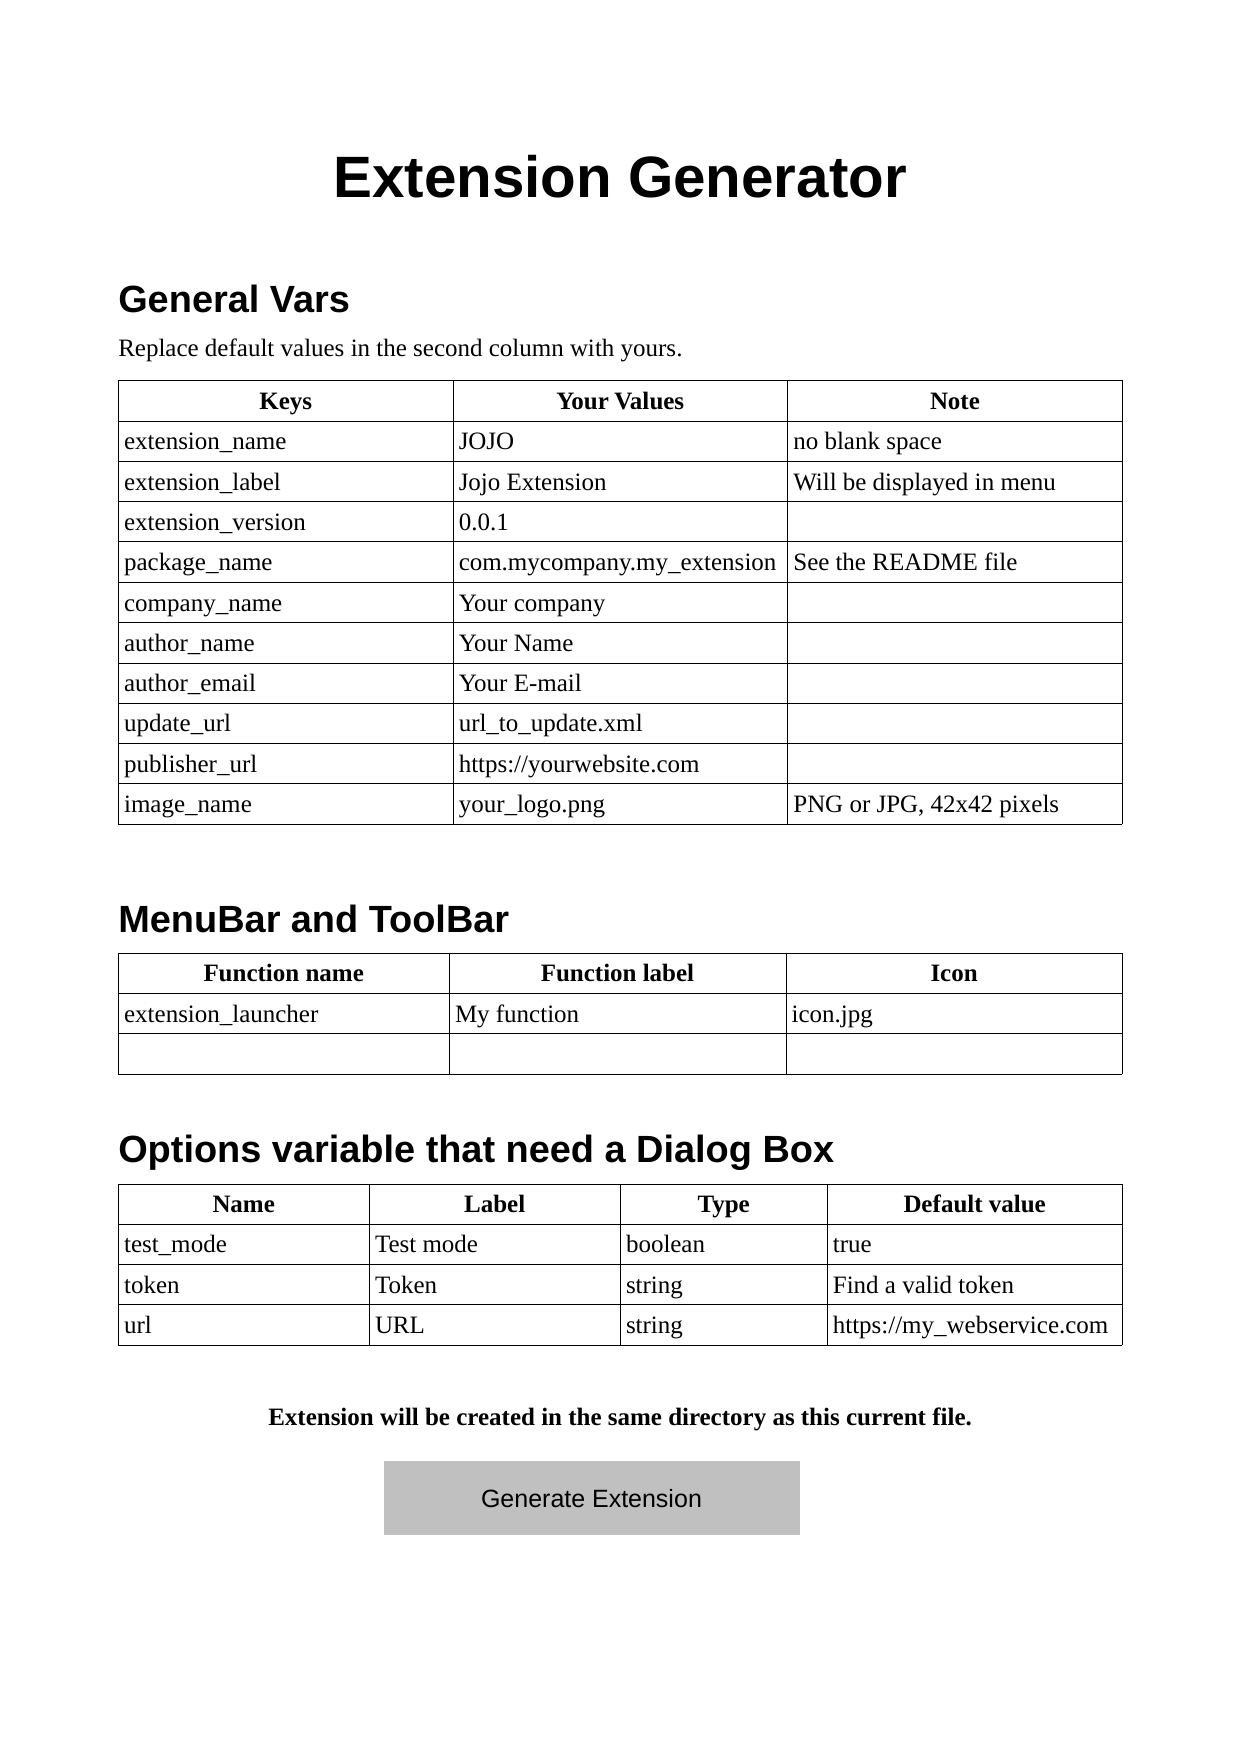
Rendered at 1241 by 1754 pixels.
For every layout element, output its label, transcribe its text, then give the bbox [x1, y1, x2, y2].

table_header Name [119, 1185, 369, 1224]
table_cell PNG or JPG, 42x42 pixels [788, 784, 1122, 824]
subtitle MenuBar and ToolBar [118, 896, 1122, 940]
table_cell url [119, 1305, 369, 1345]
table_cell URL [370, 1305, 620, 1345]
table_cell 0.0.1 [454, 502, 787, 541]
table_cell Token [370, 1265, 620, 1304]
table_cell string [621, 1265, 827, 1304]
table_cell [788, 744, 1122, 783]
table_cell My function [450, 994, 786, 1033]
table_cell Your Name [454, 623, 787, 662]
table_cell your_logo.png [454, 784, 787, 824]
text Extension will be created in the same directory as this current file. [118, 1402, 1122, 1431]
table_cell Your company [454, 583, 787, 622]
table_header Default value [828, 1185, 1122, 1224]
table_header Note [788, 381, 1122, 421]
table_cell Will be displayed in menu [788, 462, 1122, 501]
table_cell Your E-mail [454, 664, 787, 703]
text Replace default values in the second column with yours. [118, 333, 1122, 361]
table_cell [119, 1034, 449, 1073]
table_cell boolean [621, 1225, 827, 1264]
table_cell no blank space [788, 422, 1122, 461]
table_header Your Values [454, 381, 787, 421]
subtitle General Vars [118, 276, 1122, 320]
table_cell url_to_update.xml [454, 704, 787, 743]
table_cell token [119, 1265, 369, 1304]
table_cell https://my_webservice.com [828, 1305, 1122, 1345]
table_cell image_name [119, 784, 453, 824]
table_cell [788, 704, 1122, 743]
table_cell Jojo Extension [454, 462, 787, 501]
table_cell Find a valid token [828, 1265, 1122, 1304]
table_cell author_email [119, 664, 453, 703]
table_cell [788, 583, 1122, 622]
table_cell com.mycompany.my_extension [454, 542, 787, 582]
table_header Icon [787, 954, 1122, 993]
table_cell extension_label [119, 462, 453, 501]
table_cell https://yourwebsite.com [454, 744, 787, 783]
table_cell true [828, 1225, 1122, 1264]
table_cell Test mode [370, 1225, 620, 1264]
table_cell company_name [119, 583, 453, 622]
table_cell icon.jpg [787, 994, 1122, 1033]
table_header Type [621, 1185, 827, 1224]
table_header Label [370, 1185, 620, 1224]
table_header Function label [450, 954, 786, 993]
table_cell publisher_url [119, 744, 453, 783]
table_header Function name [119, 954, 449, 993]
table_cell [787, 1034, 1122, 1073]
table_cell [450, 1034, 786, 1073]
table_cell extension_version [119, 502, 453, 541]
table_cell update_url [119, 704, 453, 743]
subtitle Options variable that need a Dialog Box [118, 1127, 1122, 1171]
table_cell string [621, 1305, 827, 1345]
table_cell [788, 502, 1122, 541]
table_cell [788, 664, 1122, 703]
table_cell test_mode [119, 1225, 369, 1264]
table_cell [788, 623, 1122, 662]
table_header Keys [119, 381, 453, 421]
table_cell extension_launcher [119, 994, 449, 1033]
table_cell JOJO [454, 422, 787, 461]
table_cell extension_name [119, 422, 453, 461]
title Extension Generator [118, 143, 1122, 210]
table_cell author_name [119, 623, 453, 662]
table_cell See the README file [788, 542, 1122, 582]
table_cell package_name [119, 542, 453, 582]
